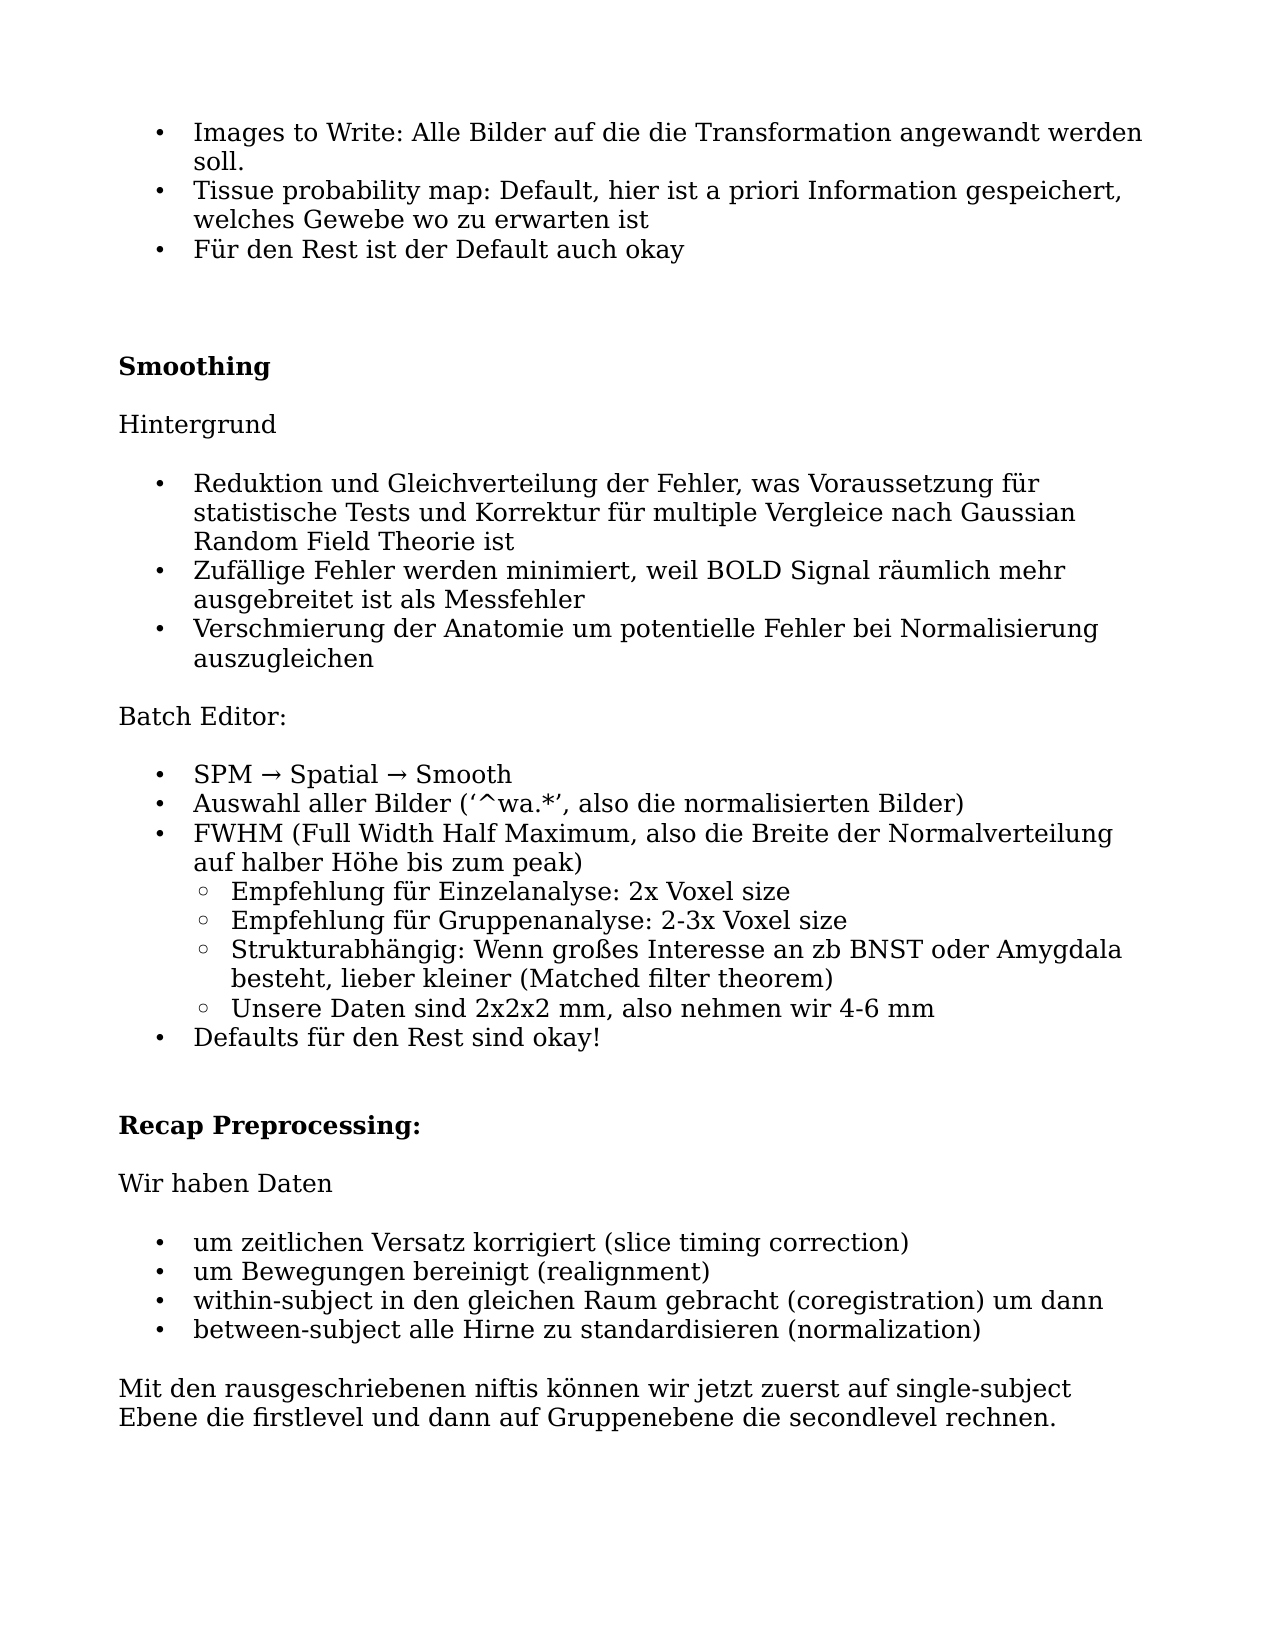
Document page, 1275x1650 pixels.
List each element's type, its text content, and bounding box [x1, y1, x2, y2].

list Unsere Daten sind 2x2x2 mm, also nehmen wir 4-6 mm [193, 994, 1157, 1023]
list Empfehlung für Gruppenanalyse: 2-3x Voxel size [193, 906, 1157, 935]
list within-subject in den gleichen Raum gebracht (coregistration) um dann [156, 1286, 1157, 1315]
list Reduktion und Gleichverteilung der Fehler, was Voraussetzung für statistische Tests und Korrektur für multiple Vergleice nach Gaussian Random Field Theorie ist [156, 469, 1157, 556]
text Smoothing [118, 352, 1157, 381]
list Defaults für den Rest sind okay! [156, 1023, 1157, 1052]
list Für den Rest ist der Default auch okay [156, 235, 1157, 264]
text Mit den rausgeschriebenen niftis können wir jetzt zuerst auf single-subject Ebene die firstlevel und dann auf Gruppenebene die secondlevel rechnen. [118, 1374, 1157, 1432]
list FWHM (Full Width Half Maximum, also die Breite der Normalverteilung auf halber Höhe bis zum peak) [156, 819, 1157, 877]
list Images to Write: Alle Bilder auf die die Transformation angewandt werden soll. [156, 118, 1157, 176]
list Tissue probability map: Default, hier ist a priori Information gespeichert, welches Gewebe wo zu erwarten ist [156, 176, 1157, 235]
list um zeitlichen Versatz korrigiert (slice timing correction) [156, 1228, 1157, 1257]
list Auswahl aller Bilder (‘^wa.*’, also die normalisierten Bilder) [156, 789, 1157, 819]
text Hintergrund [118, 410, 1157, 439]
list Empfehlung für Einzelanalyse: 2x Voxel size [193, 877, 1157, 906]
list Strukturabhängig: Wenn großes Interesse an zb BNST oder Amygdala besteht, lieber kleiner (Matched filter theorem) [193, 935, 1157, 994]
text Wir haben Daten [118, 1169, 1157, 1199]
list um Bewegungen bereinigt (realignment) [156, 1257, 1157, 1286]
list Verschmierung der Anatomie um potentielle Fehler bei Normalisierung auszugleichen [156, 614, 1157, 673]
list SPM → Spatial → Smooth [156, 760, 1157, 789]
text Recap Preprocessing: [118, 1111, 1157, 1140]
list between-subject alle Hirne zu standardisieren (normalization) [156, 1315, 1157, 1344]
text Batch Editor: [118, 702, 1157, 731]
list Zufällige Fehler werden minimiert, weil BOLD Signal räumlich mehr ausgebreitet ist als Messfehler [156, 556, 1157, 614]
